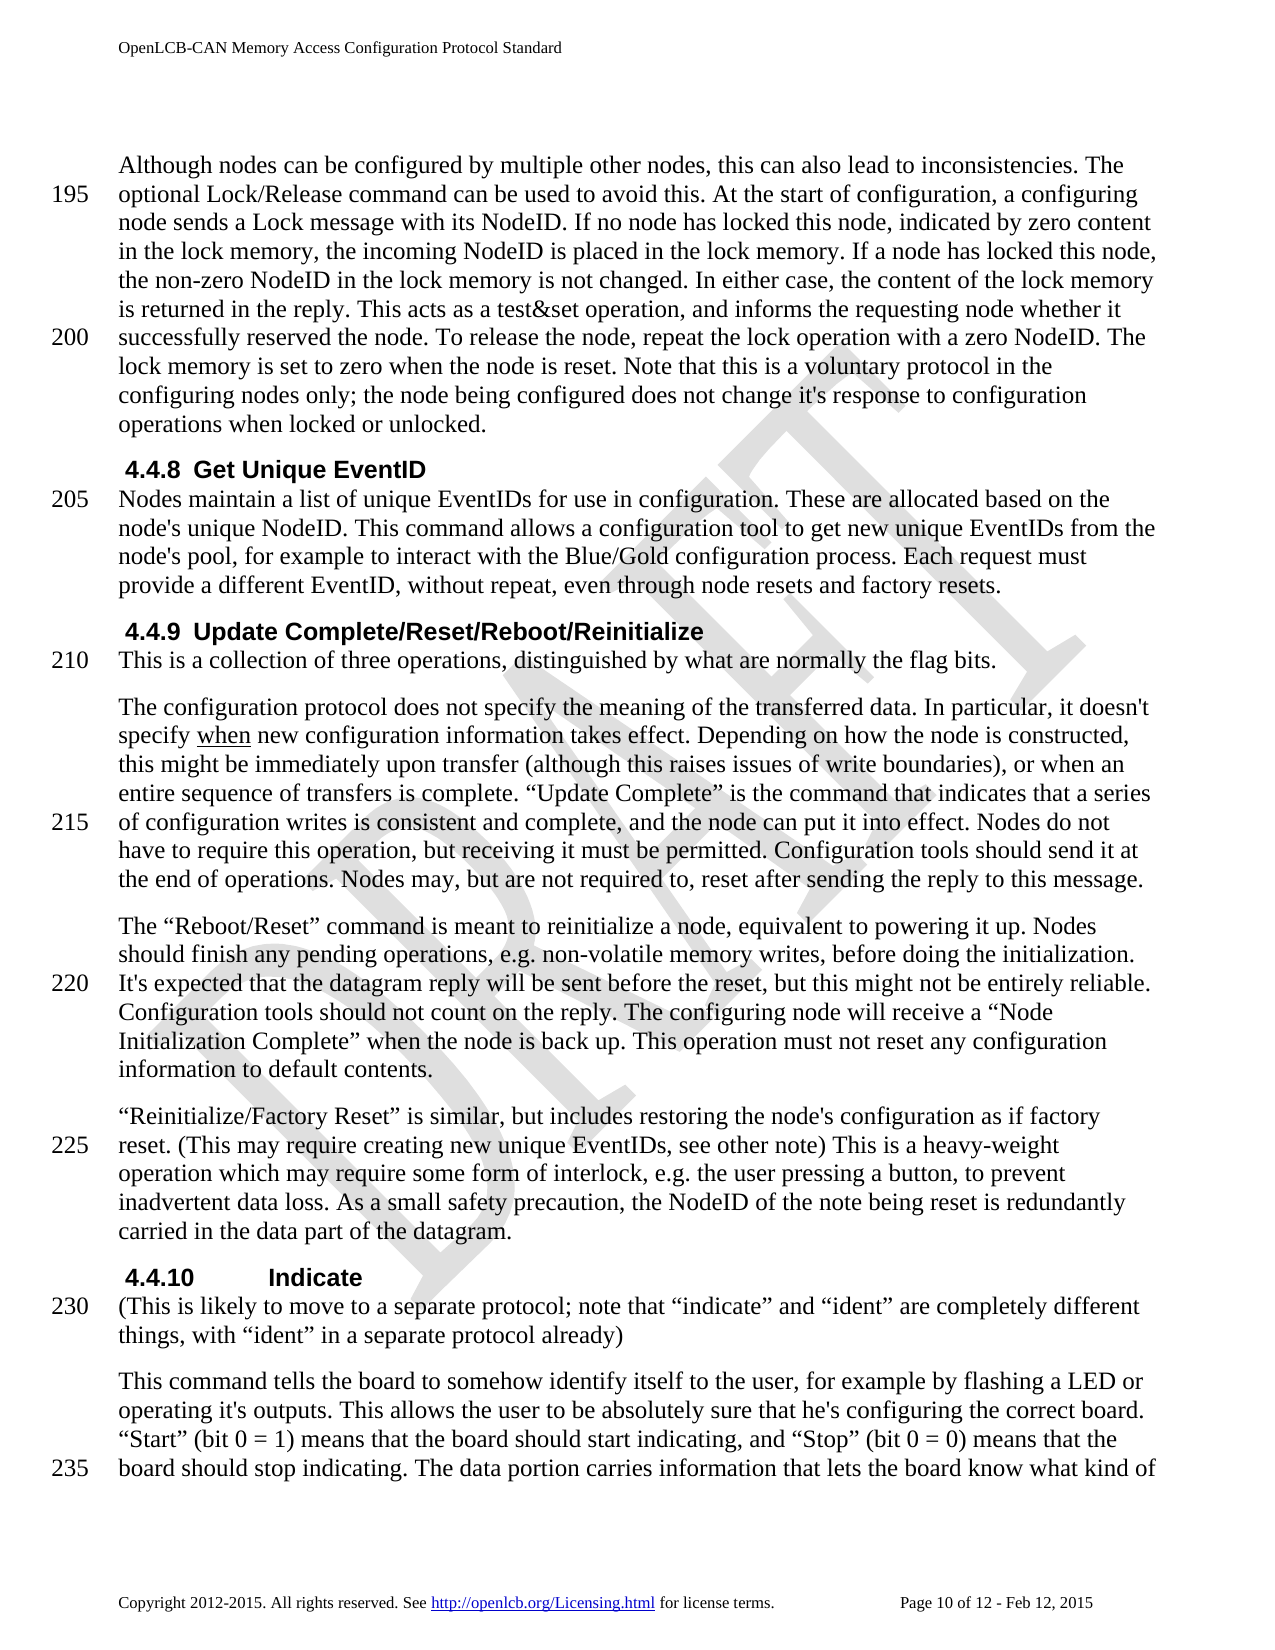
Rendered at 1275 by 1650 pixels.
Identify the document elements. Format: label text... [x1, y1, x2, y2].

text This is a collection of three operations, distinguished by what are normally the flag bits. [118, 645, 727, 674]
text The “Reboot/Reset” command is meant to reinitialize a node, equivalent to powering it up. Nodes should finish any pending operations, e.g. non-volatile memory writes, before doing the initialization. It's expected that the datagram reply will be sent before the reset, but this might not be entirely reliable. Configuration tools should not count on the reply. The configuring node will receive a “Node Initialization Complete” when the node is back up. This operation must not reset any configuration information to default contents. [204, 977, 428, 1083]
subtitle [750, 455, 838, 484]
subtitle Update Complete/Reset/Reboot/Reinitialize [815, 617, 999, 645]
text Nodes maintain a list of unique EventIDs for use in configuration. These are allocated based on the node's unique NodeID. This command allows a configuration tool to get new unique EventIDs from the node's pool, for example to interact with the Blue/Gold configuration process. Each request must provide a different EventID, without repeat, even through node resets and factory resets. [118, 484, 697, 599]
text This is a collection of three operations, distinguished by what are normally the flag bits. [1059, 645, 1157, 674]
text Nodes maintain a list of unique EventIDs for use in configuration. These are allocated based on the node's unique NodeID. This command allows a configuration tool to get new unique EventIDs from the node's pool, for example to interact with the Blue/Gold configuration process. Each request must provide a different EventID, without repeat, even through node resets and factory resets. [881, 484, 1157, 599]
text The “Reboot/Reset” command is meant to reinitialize a node, equivalent to powering it up. Nodes should finish any pending operations, e.g. non-volatile memory writes, before doing the initialization. It's expected that the datagram reply will be sent before the reset, but this might not be entirely reliable. Configuration tools should not count on the reply. The configuring node will receive a “Node Initialization Complete” when the node is back up. This operation must not reset any configuration information to default contents. [118, 911, 539, 1083]
subtitle Update Complete/Reset/Reboot/Reinitialize [1014, 617, 1157, 645]
text “Reinitialize/Factory Reset” is similar, but includes restoring the node's configuration as if factory reset. (This may require creating new unique EventIDs, see other note) This is a heavy-weight operation which may require some form of interlock, e.g. the user pressing a button, to prevent inadvertent data loss. As a small safety precaution, the NodeID of the note being reset is redundantly carried in the data part of the datagram. [483, 1101, 1157, 1245]
text This is a collection of three operations, distinguished by what are normally the flag bits. [843, 645, 1026, 674]
subtitle Get Unique EventID [118, 455, 735, 484]
text (This is likely to move to a separate protocol; note that “indicate” and “ident” are completely different things, with “ident” in a separate protocol already) [118, 1291, 1157, 1349]
subtitle [852, 455, 1157, 484]
text Nodes maintain a list of unique EventIDs for use in configuration. These are allocated based on the node's unique NodeID. This command allows a configuration tool to get new unique EventIDs from the node's pool, for example to interact with the Blue/Gold configuration process. Each request must provide a different EventID, without repeat, even through node resets and factory resets. [660, 484, 953, 599]
text The “Reboot/Reset” command is meant to reinitialize a node, equivalent to powering it up. Nodes should finish any pending operations, e.g. non-volatile memory writes, before doing the initialization. It's expected that the datagram reply will be sent before the reset, but this might not be entirely reliable. Configuration tools should not count on the reply. The configuring node will receive a “Node Initialization Complete” when the node is back up. This operation must not reset any configuration information to default contents. [496, 911, 1157, 1083]
text “Reinitialize/Factory Reset” is similar, but includes restoring the node's configuration as if factory reset. (This may require creating new unique EventIDs, see other note) This is a heavy-weight operation which may require some form of interlock, e.g. the user pressing a button, to prevent inadvertent data loss. As a small safety precaution, the NodeID of the note being reset is redundantly carried in the data part of the datagram. [290, 1101, 487, 1245]
text The configuration protocol does not specify the meaning of the transferred data. In particular, it doesn't specify when new configuration information takes effect. Depending on how the node is constructed, this might be immediately upon transfer (although this raises issues of write boundaries), or when an entire sequence of transfers is complete. “Update Complete” is the command that indicates that a series of configuration writes is consistent and complete, and the node can put it into effect. Nodes do not have to require this operation, but receiving it must be permitted. Configuration tools should send it at the end of operations. Nodes may, but are not required to, reset after sending the reply to this message. [118, 692, 652, 893]
text Although nodes can be configured by multiple other nodes, this can also lead to inconsistencies. The optional Lock/Release command can be used to avoid this. At the start of configuration, a configuring node sends a Lock message with its NodeID. If no node has locked this node, indicated by zero content in the lock memory, the incoming NodeID is placed in the lock memory. If a node has locked this node, the non-zero NodeID in the lock memory is not changed. In either case, the content of the lock memory is returned in the reply. This acts as a test&set operation, and informs the requesting node whether it successfully reserved the node. To release the node, repeat the lock operation with a zero NodeID. The lock memory is set to zero when the node is reset. Note that this is a voluntary protocol in the configuring nodes only; the node being configured does not change it's response to configuration operations when locked or unlocked. [118, 150, 1157, 437]
text This command tells the board to somehow identify itself to the user, for example by flashing a LED or operating it's outputs. This allows the user to be absolutely sure that he's configuring the correct board. “Start” (bit 0 = 1) means that the board should start indicating, and “Stop” (bit 0 = 0) means that the board should stop indicating. The data portion carries information that lets the board know what kind of [118, 1366, 1157, 1481]
text The configuration protocol does not specify the meaning of the transferred data. In particular, it doesn't specify when new configuration information takes effect. Depending on how the node is constructed, this might be immediately upon transfer (although this raises issues of write boundaries), or when an entire sequence of transfers is complete. “Update Complete” is the command that indicates that a series of configuration writes is consistent and complete, and the node can put it into effect. Nodes do not have to require this operation, but receiving it must be permitted. Configuration tools should send it at the end of operations. Nodes may, but are not required to, reset after sending the reply to this message. [548, 708, 694, 855]
subtitle Update Complete/Reset/Reboot/Reinitialize [713, 617, 812, 645]
text “Reinitialize/Factory Reset” is similar, but includes restoring the node's configuration as if factory reset. (This may require creating new unique EventIDs, see other note) This is a heavy-weight operation which may require some form of interlock, e.g. the user pressing a button, to prevent inadvertent data loss. As a small safety precaution, the NodeID of the note being reset is redundantly carried in the data part of the datagram. [118, 1101, 391, 1245]
subtitle [442, 1262, 1157, 1291]
subtitle Indicate [118, 1262, 422, 1291]
subtitle Update Complete/Reset/Reboot/Reinitialize [118, 617, 698, 645]
text The “Reboot/Reset” command is meant to reinitialize a node, equivalent to powering it up. Nodes should finish any pending operations, e.g. non-volatile memory writes, before doing the initialization. It's expected that the datagram reply will be sent before the reset, but this might not be entirely reliable. Configuration tools should not count on the reply. The configuring node will receive a “Node Initialization Complete” when the node is back up. This operation must not reset any configuration information to default contents. [533, 911, 714, 1016]
text The configuration protocol does not specify the meaning of the transferred data. In particular, it doesn't specify when new configuration information takes effect. Depending on how the node is constructed, this might be immediately upon transfer (although this raises issues of write boundaries), or when an entire sequence of transfers is complete. “Update Complete” is the command that indicates that a series of configuration writes is consistent and complete, and the node can put it into effect. Nodes do not have to require this operation, but receiving it must be permitted. Configuration tools should send it at the end of operations. Nodes may, but are not required to, reset after sending the reply to this message. [579, 692, 1157, 893]
